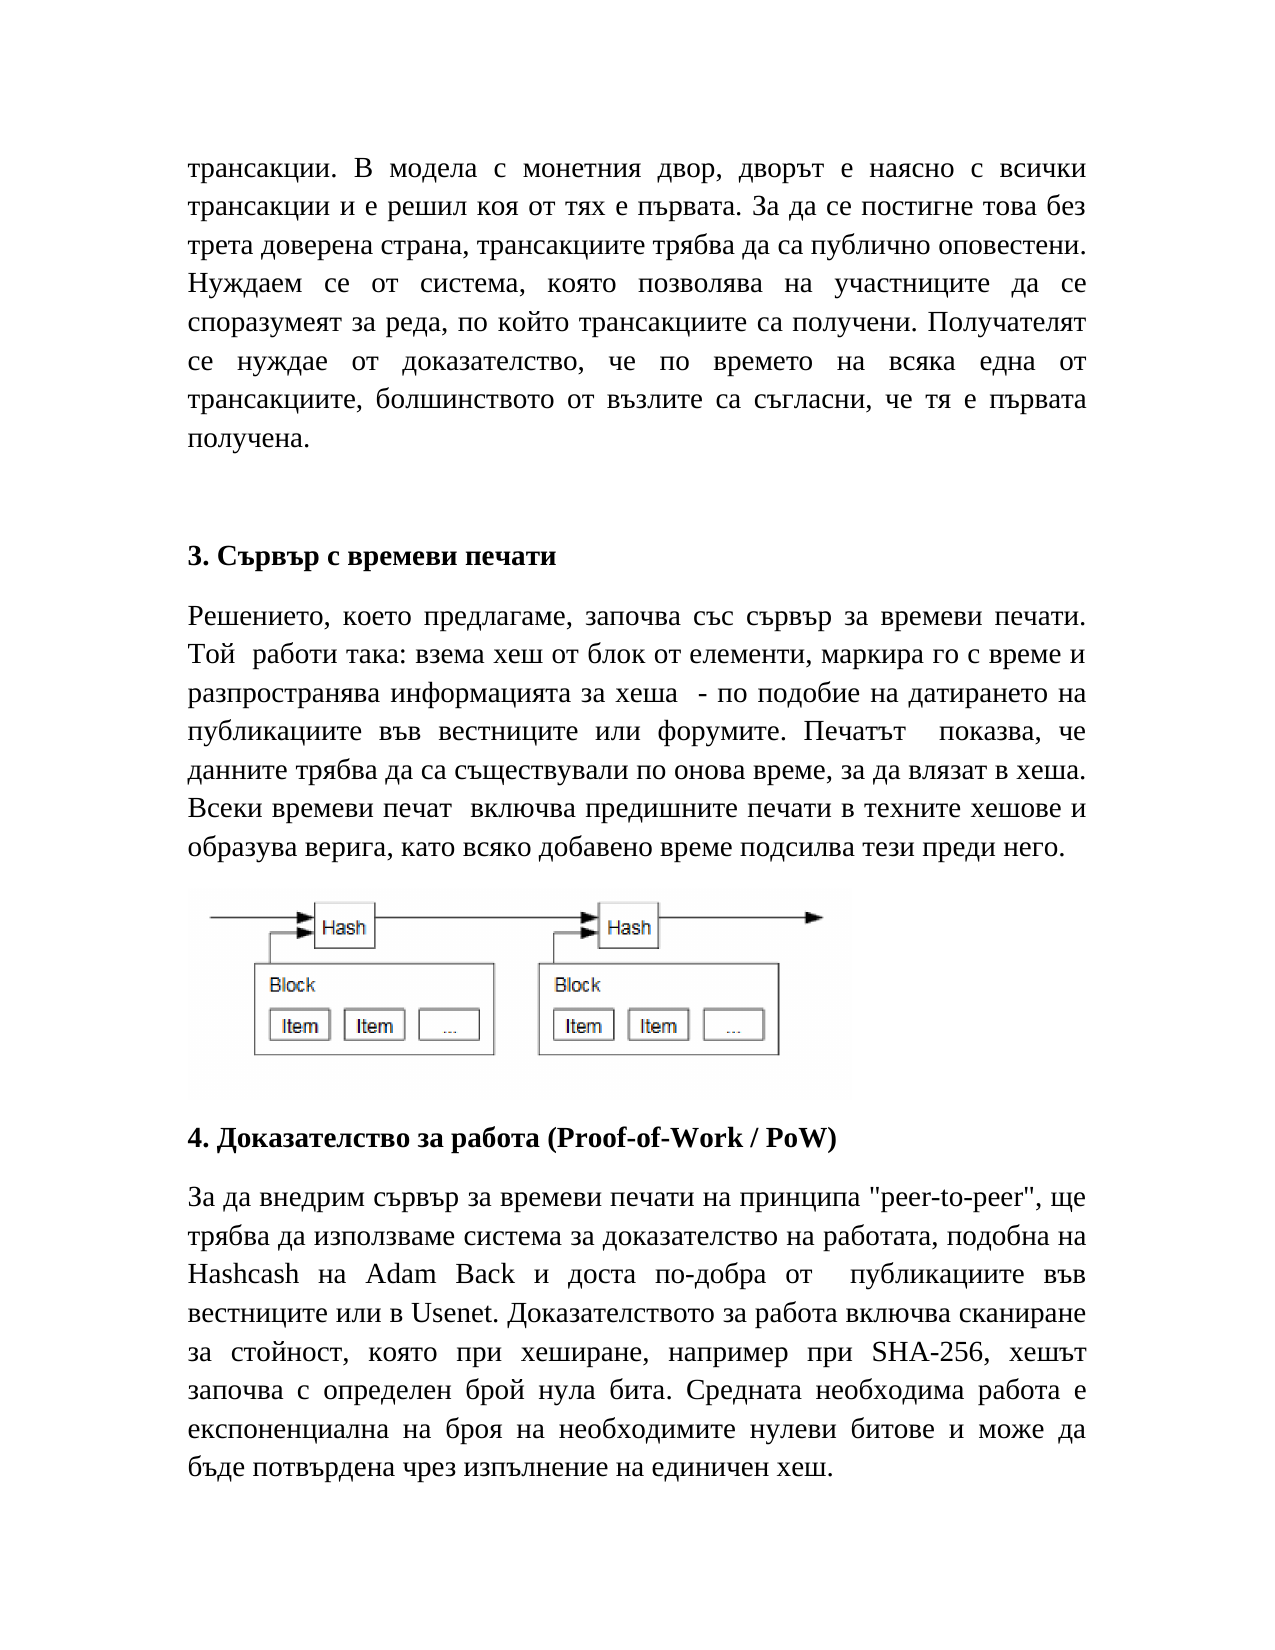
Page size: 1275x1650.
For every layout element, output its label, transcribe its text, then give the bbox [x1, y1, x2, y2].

picture [187, 888, 852, 1100]
text За да внедрим сървър за времеви печати на принципа "peer-to-peer", ще трябва да използваме система за доказателство на работата, подобна на Hashcash на Adam Back и доста по-добра от публикациите във вестниците или в Usenet. Доказателството за работа включва сканиране за стойност, която при хеширане, например при SHA-256, хешът започва с определен брой нула бита. Средната необходима работа е експоненциална на броя на необходимите нулеви битове и може да бъде потвърдена чрез изпълнение на единичен хеш. [187, 1179, 1087, 1483]
text Решението, което предлагаме, започва със сървър за времеви печати. Той работи така: взема хеш от блок от елементи, маркира го с време и разпространява информацията за хеша - по подобие на датирането на публикациите във вестниците или форумите. Печатът показва, че данните трябва да са съществували по онова време, за да влязат в хеша. Всеки времеви печат включва предишните печати в техните хешове и образува верига, като всяко добавено време подсилва тези преди него. [187, 598, 1087, 863]
text трансакции. В модела с монетния двор, дворът е наясно с всички трансакции и е решил коя от тях е първата. За да се постигне това без трета доверена страна, трансакциите трябва да са публично оповестени. Нуждаем се от система, която позволява на участниците да се споразумеят за реда, по който трансакциите са получени. Получателят се нуждае от доказателство, че по времето на всяка една от трансакциите, болшинството от възлите са съгласни, че тя е първата получена. [187, 150, 1087, 453]
text 4. Доказателство за работа (Proof-of-Work / PoW) [187, 1120, 1087, 1154]
text 3. Сървър с времеви печати [187, 538, 1087, 572]
